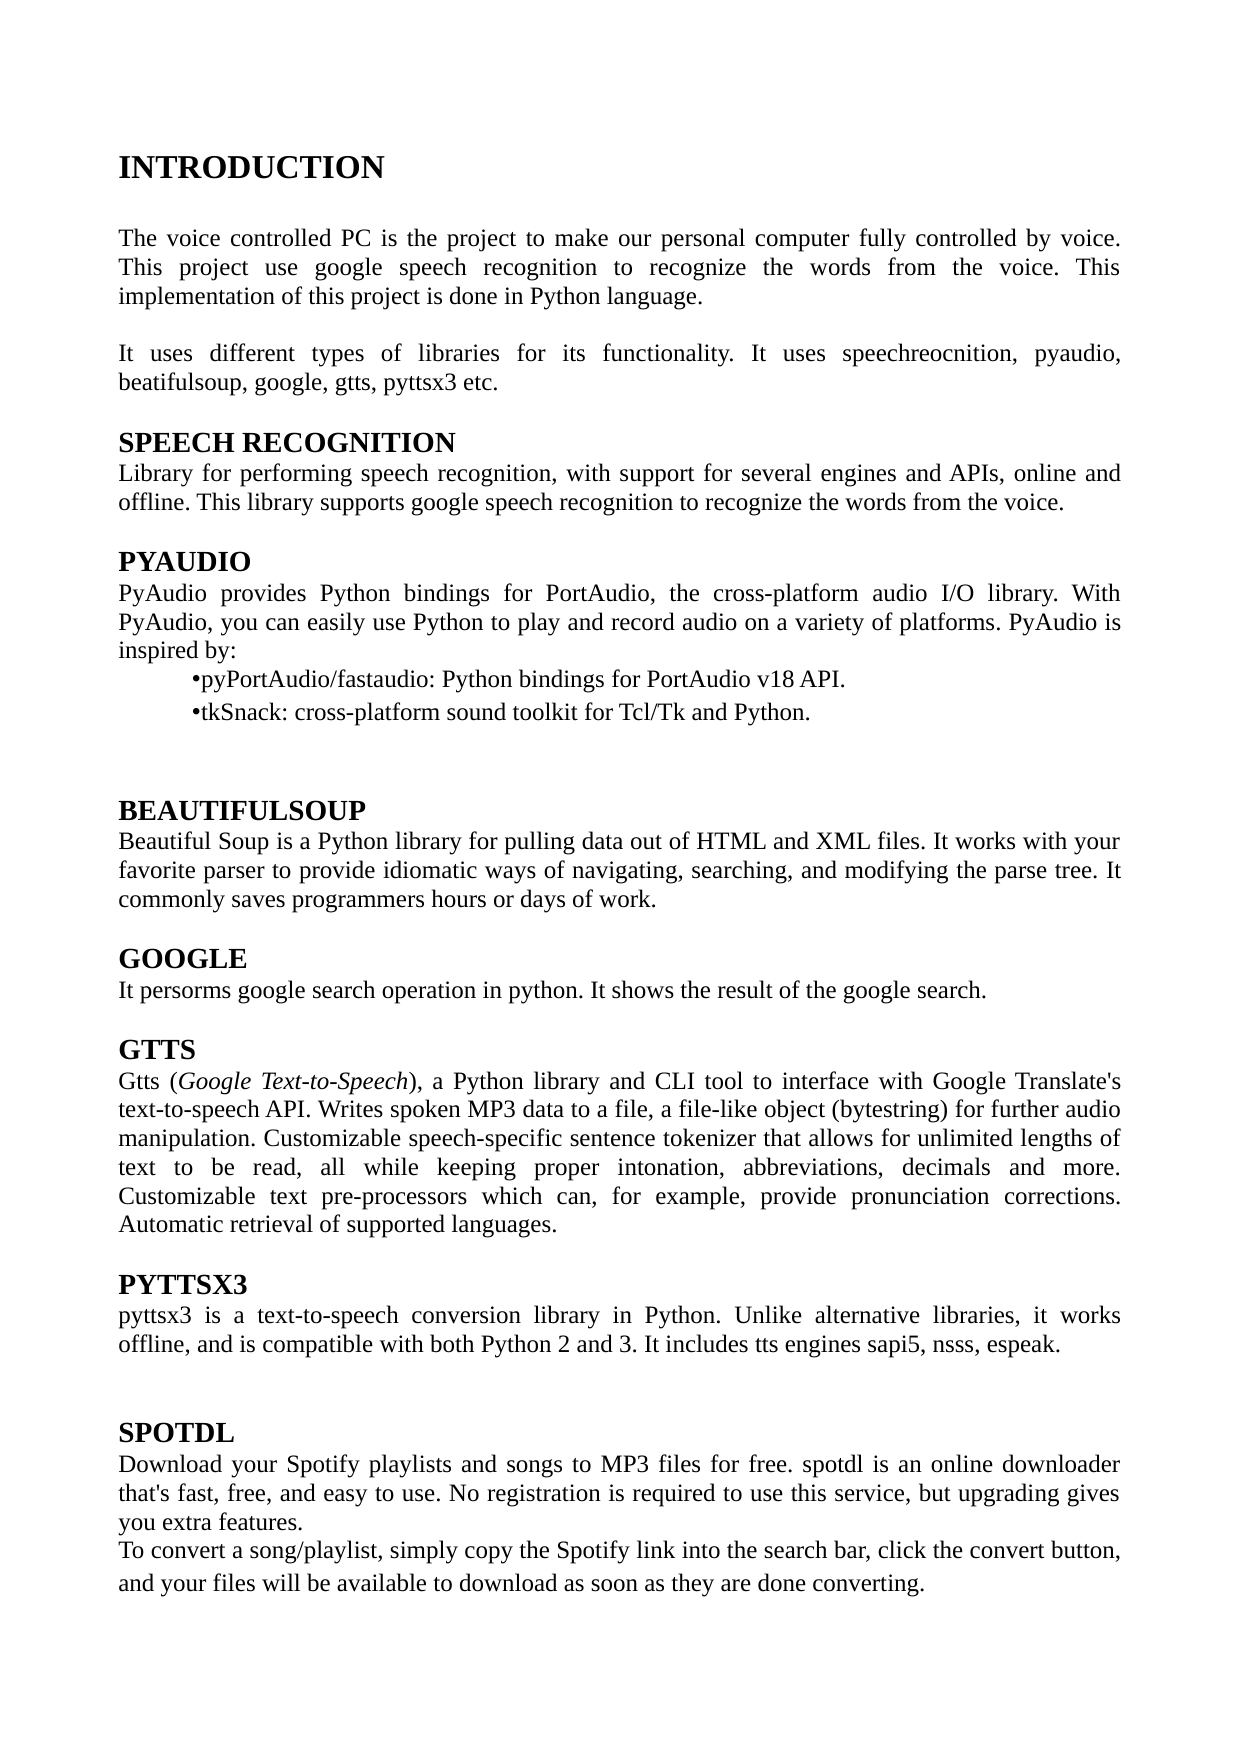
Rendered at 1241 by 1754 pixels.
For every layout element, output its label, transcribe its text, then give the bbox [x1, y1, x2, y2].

text GTTS [118, 1032, 1122, 1066]
text SPOTDL [118, 1416, 1122, 1449]
text Library for performing speech recognition, with support for several engines and APIs, online and offline. This library supports google speech recognition to recognize the words from the voice. [118, 458, 1122, 516]
text INTRODUCTION [118, 147, 1122, 185]
list tkSnack: cross-platform sound toolkit for Tcl/Tk and Python. [118, 697, 1122, 726]
text Beautiful Soup is a Python library for pulling data out of HTML and XML files. It works with your favorite parser to provide idiomatic ways of navigating, searching, and modifying the parse tree. It commonly saves programmers hours or days of work. [118, 826, 1122, 912]
text PYTTSX3 [118, 1267, 1122, 1301]
text PyAudio provides Python bindings for PortAudio, the cross-platform audio I/O library. With PyAudio, you can easily use Python to play and record audio on a variety of platforms. PyAudio is inspired by: [118, 578, 1122, 664]
text pyttsx3 is a text-to-speech conversion library in Python. Unlike alternative libraries, it works offline, and is compatible with both Python 2 and 3. It includes tts engines sapi5, nsss, espeak. [118, 1301, 1122, 1358]
text To convert a song/playlist, simply copy the Spotify link into the search bar, click the convert button, and your files will be available to download as soon as they are done converting. [118, 1535, 1122, 1597]
text PYAUDIO [118, 544, 1122, 578]
text Gtts (Google Text-to-Speech), a Python library and CLI tool to interface with Google Translate's text-to-speech API. Writes spoken MP3 data to a file, a file-like object (bytestring) for further audio manipulation. Customizable speech-specific sentence tokenizer that allows for unlimited lengths of text to be read, all while keeping proper intonation, abbreviations, decimals and more. Customizable text pre-processors which can, for example, provide pronunciation corrections. Automatic retrieval of supported languages. [118, 1066, 1122, 1238]
text Download your Spotify playlists and songs to MP3 files for free. spotdl is an online downloader that's fast, free, and easy to use. No registration is required to use this service, but upgrading gives you extra features. [118, 1449, 1122, 1535]
text GOOGLE [118, 941, 1122, 975]
text SPEECH RECOGNITION [118, 425, 1122, 458]
text BEAUTIFULSOUP [118, 793, 1122, 826]
list pyPortAudio/fastaudio: Python bindings for PortAudio v18 API. [118, 664, 1122, 693]
text It persorms google search operation in python. It shows the result of the google search. [118, 975, 1122, 1003]
text It uses different types of libraries for its functionality. It uses speechreocnition, pyaudio, beatifulsoup, google, gtts, pyttsx3 etc. [118, 338, 1122, 396]
text The voice controlled PC is the project to make our personal computer fully controlled by voice. This project use google speech recognition to recognize the words from the voice. This implementation of this project is done in Python language. [118, 223, 1122, 310]
